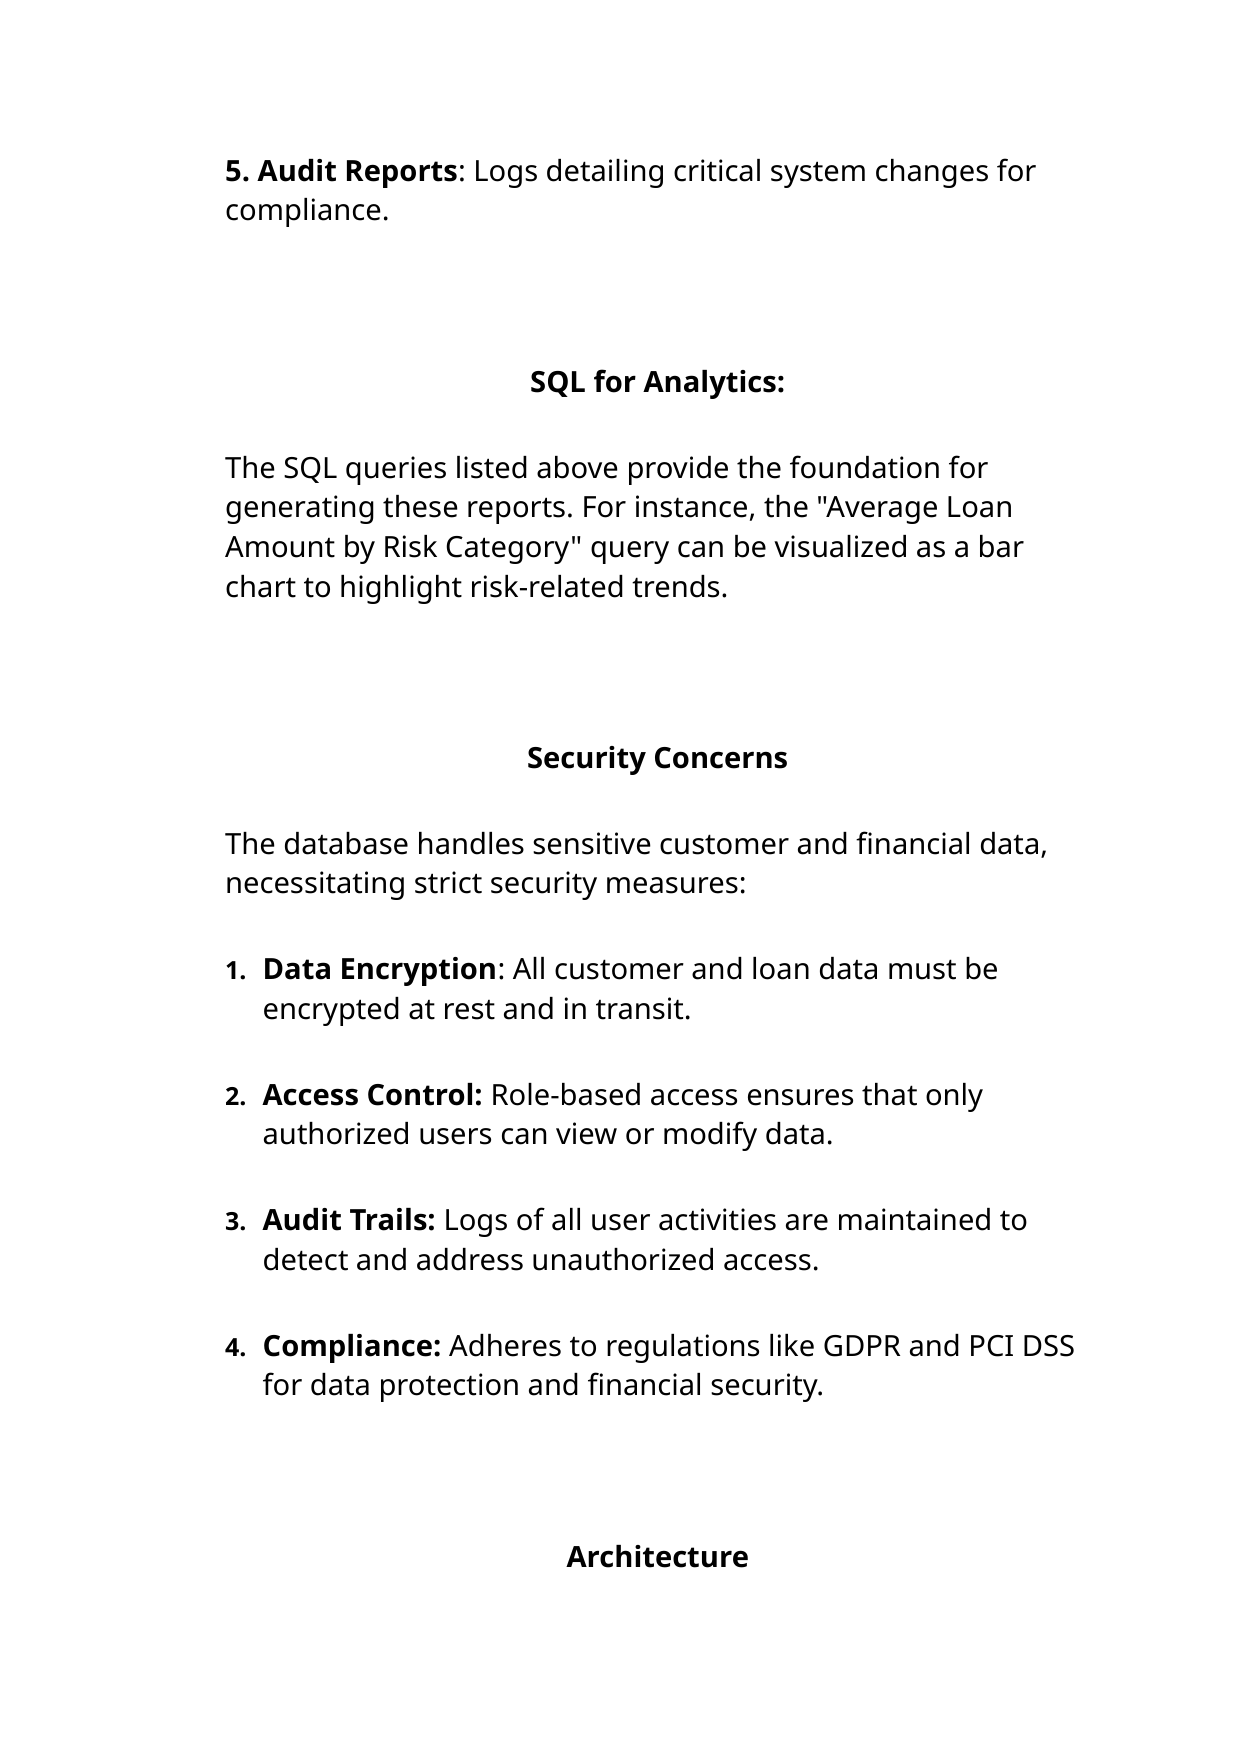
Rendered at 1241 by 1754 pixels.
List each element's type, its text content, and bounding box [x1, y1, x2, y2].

list 5. Audit Reports: Logs detailing critical system changes for compliance. [225, 150, 1090, 229]
list The database handles sensitive customer and financial data, necessitating strict security measures: [225, 823, 1090, 902]
list SQL for Analytics: [225, 361, 1090, 401]
list Security Concerns [225, 737, 1090, 777]
list Architecture [225, 1536, 1090, 1576]
list The SQL queries listed above provide the foundation for generating these reports. For instance, the "Average Loan Amount by Risk Category" query can be visualized as a bar chart to highlight risk-related trends. [225, 447, 1090, 606]
list Access Control: Role-based access ensures that only authorized users can view or modify data. [225, 1074, 1090, 1153]
list Data Encryption: All customer and loan data must be encrypted at rest and in transit. [225, 948, 1090, 1028]
list Compliance: Adheres to regulations like GDPR and PCI DSS for data protection and financial security. [225, 1325, 1090, 1404]
list Audit Trails: Logs of all user activities are maintained to detect and address unauthorized access. [225, 1199, 1090, 1279]
